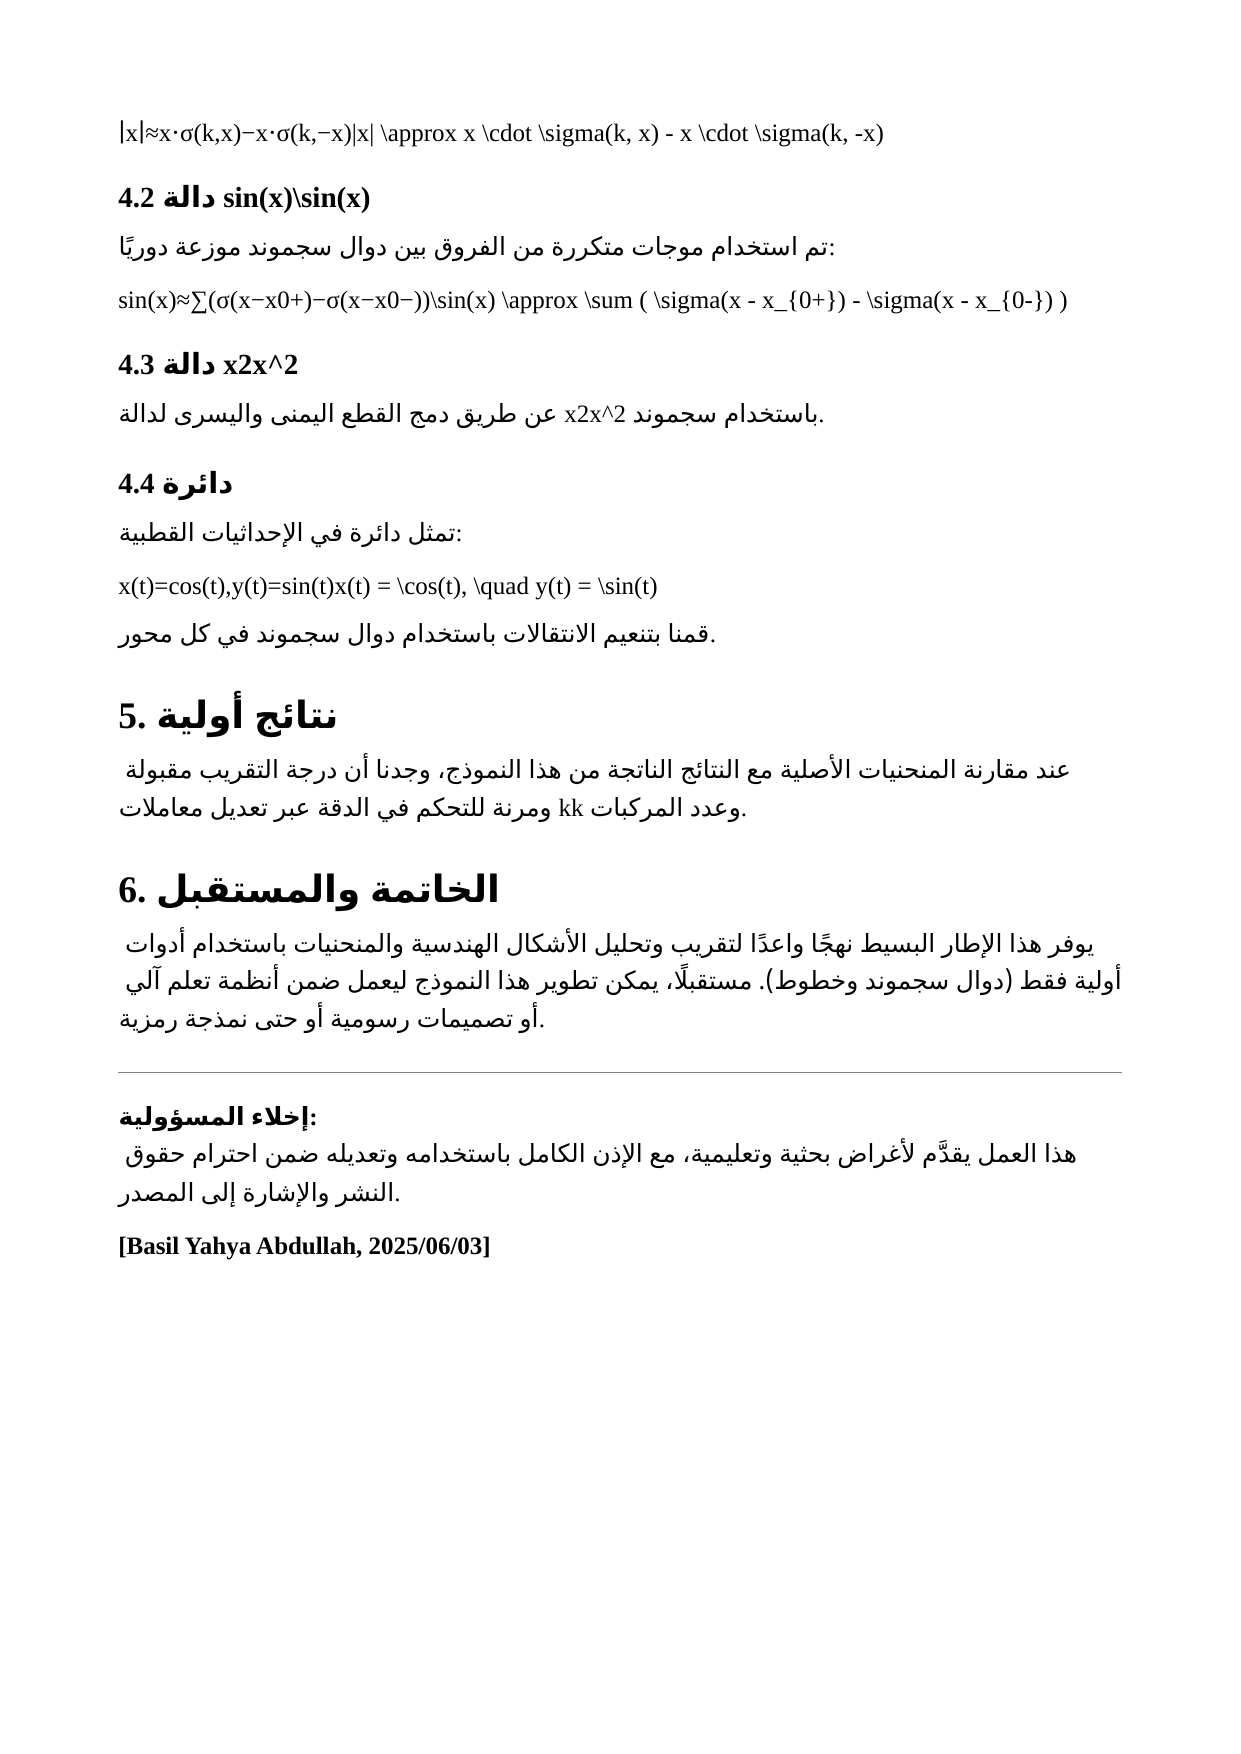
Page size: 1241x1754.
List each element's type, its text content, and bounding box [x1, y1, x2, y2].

subtitle 4.3 دالة x2x^2 [118, 347, 1122, 386]
subtitle 5. نتائج أولية [118, 693, 1122, 743]
text قمنا بتنعيم الانتقالات باستخدام دوال سجموند في كل محور. [118, 619, 1122, 653]
text sin⁡(x)≈∑(σ(x−x0+)−σ(x−x0−))\sin(x) \approx \sum ( \sigma(x - x_{0+}) - \sigma(x - x_{0-}) ) [118, 285, 1122, 314]
text تمثل دائرة في الإحداثيات القطبية: [118, 518, 1122, 552]
subtitle 6. الخاتمة والمستقبل [118, 867, 1122, 917]
subtitle 4.4 دائرة [118, 467, 1122, 506]
text x(t)=cos⁡(t),y(t)=sin⁡(t)x(t) = \cos(t), \quad y(t) = \sin(t) [118, 571, 1122, 600]
text تم استخدام موجات متكررة من الفروق بين دوال سجموند موزعة دوريًا: [118, 232, 1122, 266]
text يوفر هذا الإطار البسيط نهجًا واعدًا لتقريب وتحليل الأشكال الهندسية والمنحنيات باستخدام أدوات أولية فقط (دوال سجموند وخطوط). مستقبلًا، يمكن تطوير هذا النموذج ليعمل ضمن أنظمة تعلم آلي أو تصميمات رسومية أو حتى نمذجة رمزية. [118, 930, 1122, 1038]
text عن طريق دمج القطع اليمنى واليسرى لدالة x2x^2 باستخدام سجموند. [118, 399, 1122, 432]
text ∣x∣≈x⋅σ(k,x)−x⋅σ(k,−x)|x| \approx x \cdot \sigma(k, x) - x \cdot \sigma(k, -x) [118, 118, 1122, 147]
text إخلاء المسؤولية: هذا العمل يقدَّم لأغراض بحثية وتعليمية، مع الإذن الكامل باستخدامه وتعديله ضمن احترام حقوق النشر والإشارة إلى المصدر. [118, 1102, 1122, 1211]
subtitle 4.2 دالة sin⁡(x)\sin(x) [118, 180, 1122, 219]
text [Basil Yahya Abdullah, 2025/06/03] [118, 1231, 1122, 1259]
text عند مقارنة المنحنيات الأصلية مع النتائج الناتجة من هذا النموذج، وجدنا أن درجة التقريب مقبولة ومرنة للتحكم في الدقة عبر تعديل معاملات kk وعدد المركبات. [118, 756, 1122, 827]
